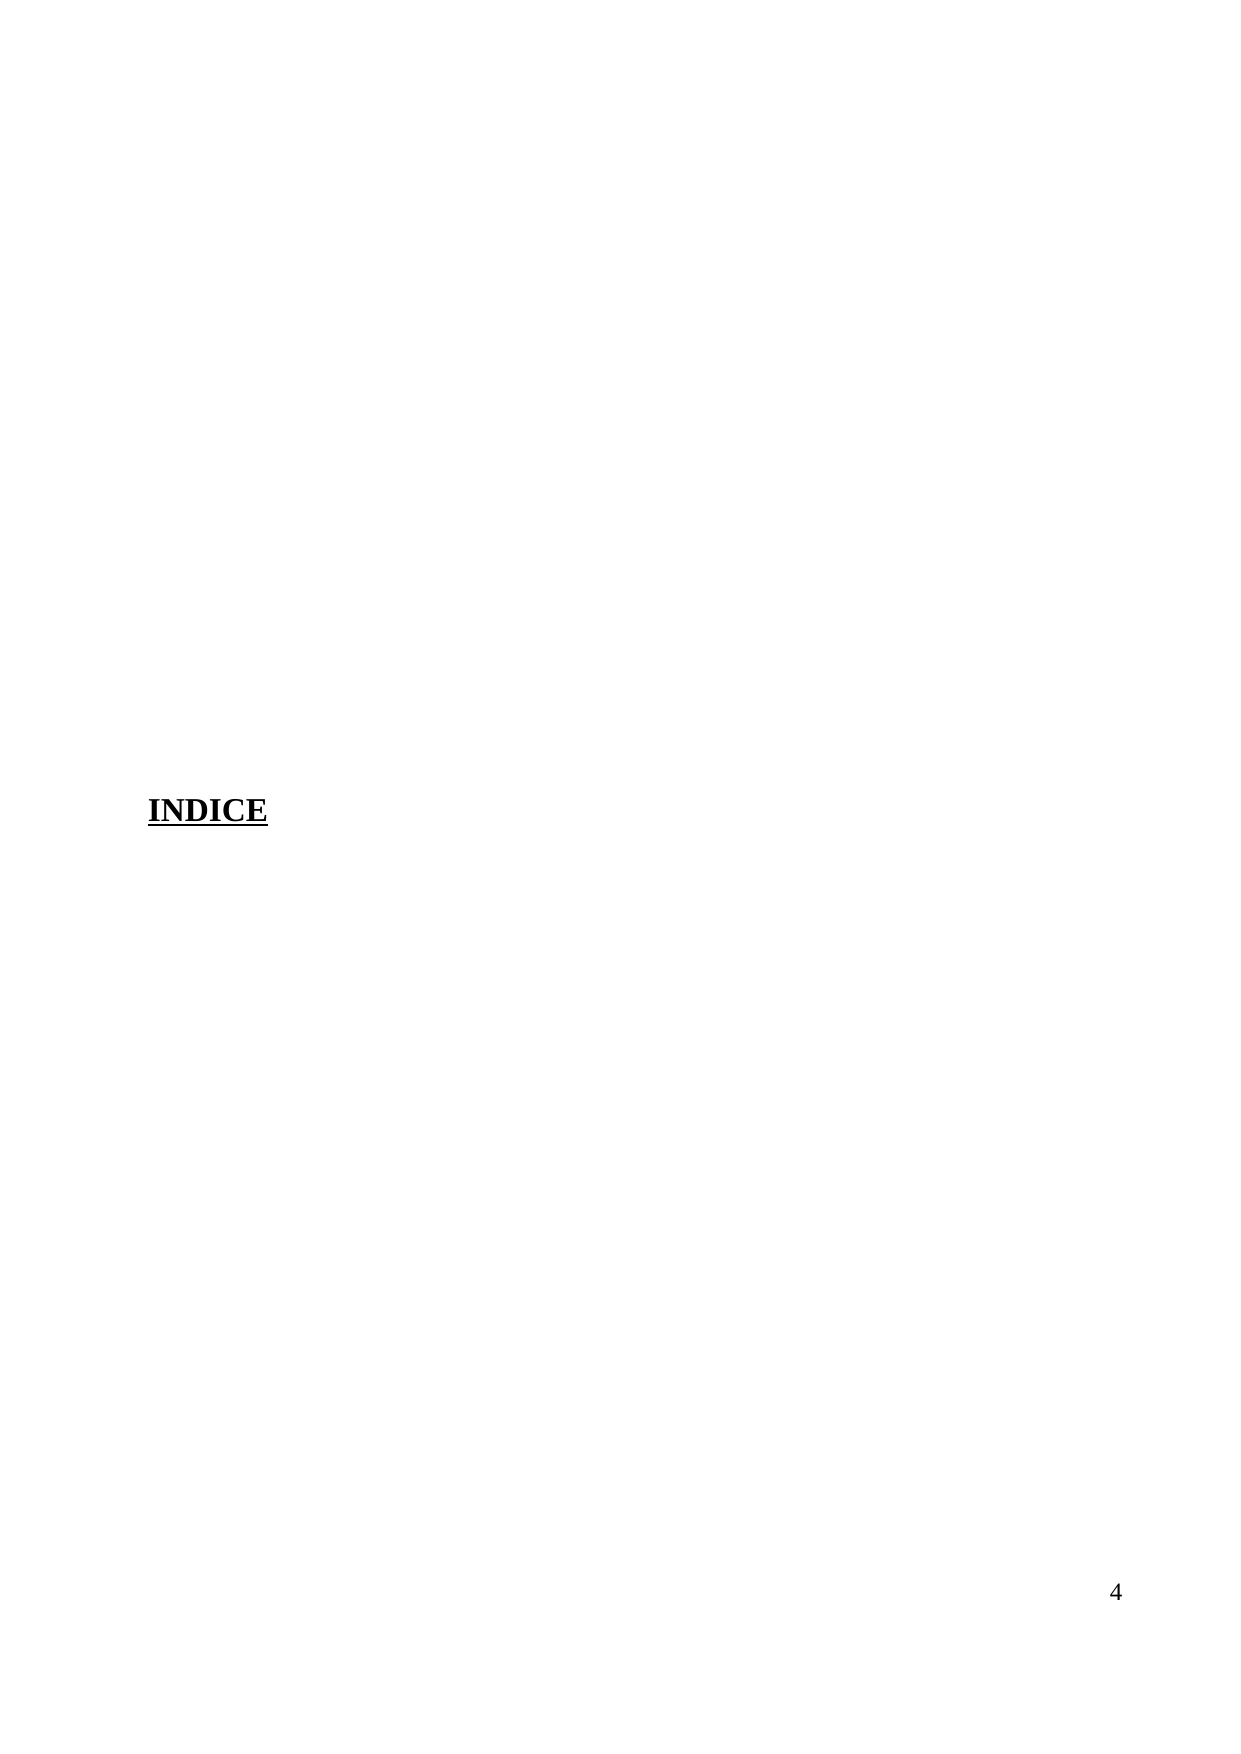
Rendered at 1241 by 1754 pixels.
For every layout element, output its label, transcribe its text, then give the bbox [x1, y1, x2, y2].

text INDICE [148, 791, 1122, 829]
